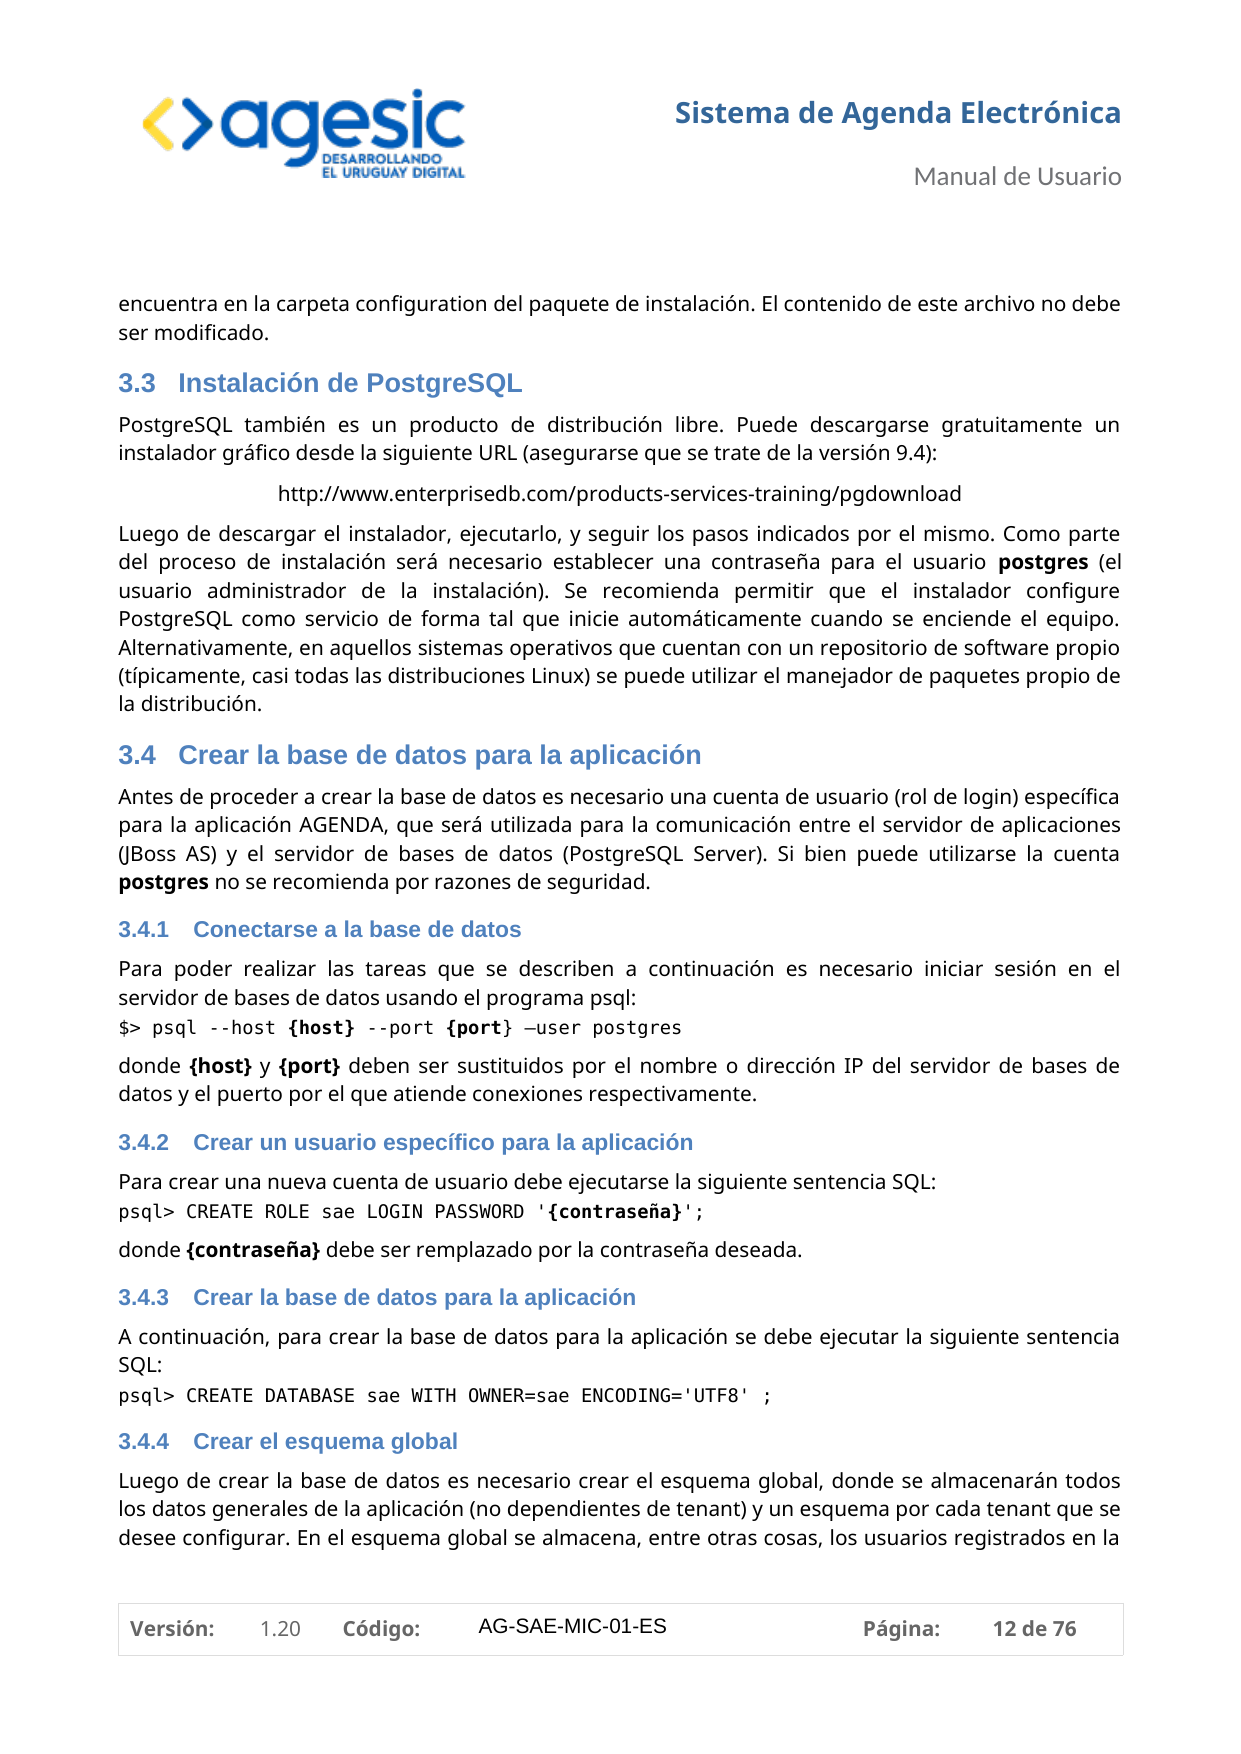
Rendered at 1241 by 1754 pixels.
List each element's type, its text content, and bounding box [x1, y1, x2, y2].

text Luego de descargar el instalador, ejecutarlo, y seguir los pasos indicados por el mismo. Como parte del proceso de instalación será necesario establecer una contraseña para el usuario postgres (el usuario administrador de la instalación). Se recomienda permitir que el instalador configure PostgreSQL como servicio de forma tal que inicie automáticamente cuando se enciende el equipo. Alternativamente, en aquellos sistemas operativos que cuentan con un repositorio de software propio (típicamente, casi todas las distribuciones Linux) se puede utilizar el manejador de paquetes propio de la distribución. [118, 519, 1122, 718]
picture [142, 88, 466, 178]
text Para crear una nueva cuenta de usuario debe ejecutarse la siguiente sentencia SQL: [118, 1167, 1122, 1195]
subtitle Instalación de PostgreSQL [118, 367, 1122, 398]
text PostgreSQL también es un producto de distribución libre. Puede descargarse gratuitamente un instalador gráfico desde la siguiente URL (asegurarse que se trate de la versión 9.4): [118, 410, 1122, 467]
text donde {host} y {port} deben ser sustituidos por el nombre o dirección IP del servidor de bases de datos y el puerto por el que atiende conexiones respectivamente. [118, 1051, 1122, 1108]
subtitle Crear la base de datos para la aplicación [118, 1284, 1122, 1310]
text encuentra en la carpeta configuration del paquete de instalación. El contenido de este archivo no debe ser modificado. [118, 289, 1122, 346]
text psql> CREATE DATABASE sae WITH OWNER=sae ENCODING='UTF8' ; [118, 1385, 1122, 1407]
subtitle Conectarse a la base de datos [118, 916, 1122, 943]
text psql> CREATE ROLE sae LOGIN PASSWORD '{contraseña}'; [118, 1201, 1122, 1223]
text A continuación, para crear la base de datos para la aplicación se debe ejecutar la siguiente sentencia SQL: [118, 1322, 1122, 1379]
subtitle Crear el esquema global [118, 1428, 1122, 1454]
text Para poder realizar las tareas que se describen a continuación es necesario iniciar sesión en el servidor de bases de datos usando el programa psql: [118, 954, 1122, 1011]
subtitle Crear un usuario específico para la aplicación [118, 1129, 1122, 1155]
subtitle Crear la base de datos para la aplicación [118, 739, 1122, 770]
text Antes de proceder a crear la base de datos es necesario una cuenta de usuario (rol de login) específica para la aplicación AGENDA, que será utilizada para la comunicación entre el servidor de aplicaciones (JBoss AS) y el servidor de bases de datos (PostgreSQL Server). Si bien puede utilizarse la cuenta postgres no se recomienda por razones de seguridad. [118, 782, 1122, 896]
text $> psql --host {host} --port {port} –user postgres [118, 1017, 1122, 1039]
text http://www.enterprisedb.com/products-services-training/pgdownload [118, 479, 1122, 507]
text donde {contraseña} debe ser remplazado por la contraseña deseada. [118, 1235, 1122, 1263]
text Luego de crear la base de datos es necesario crear el esquema global, donde se almacenarán todos los datos generales de la aplicación (no dependientes de tenant) y un esquema por cada tenant que se desee configurar. En el esquema global se almacena, entre otras cosas, los usuarios registrados en la [118, 1466, 1122, 1551]
